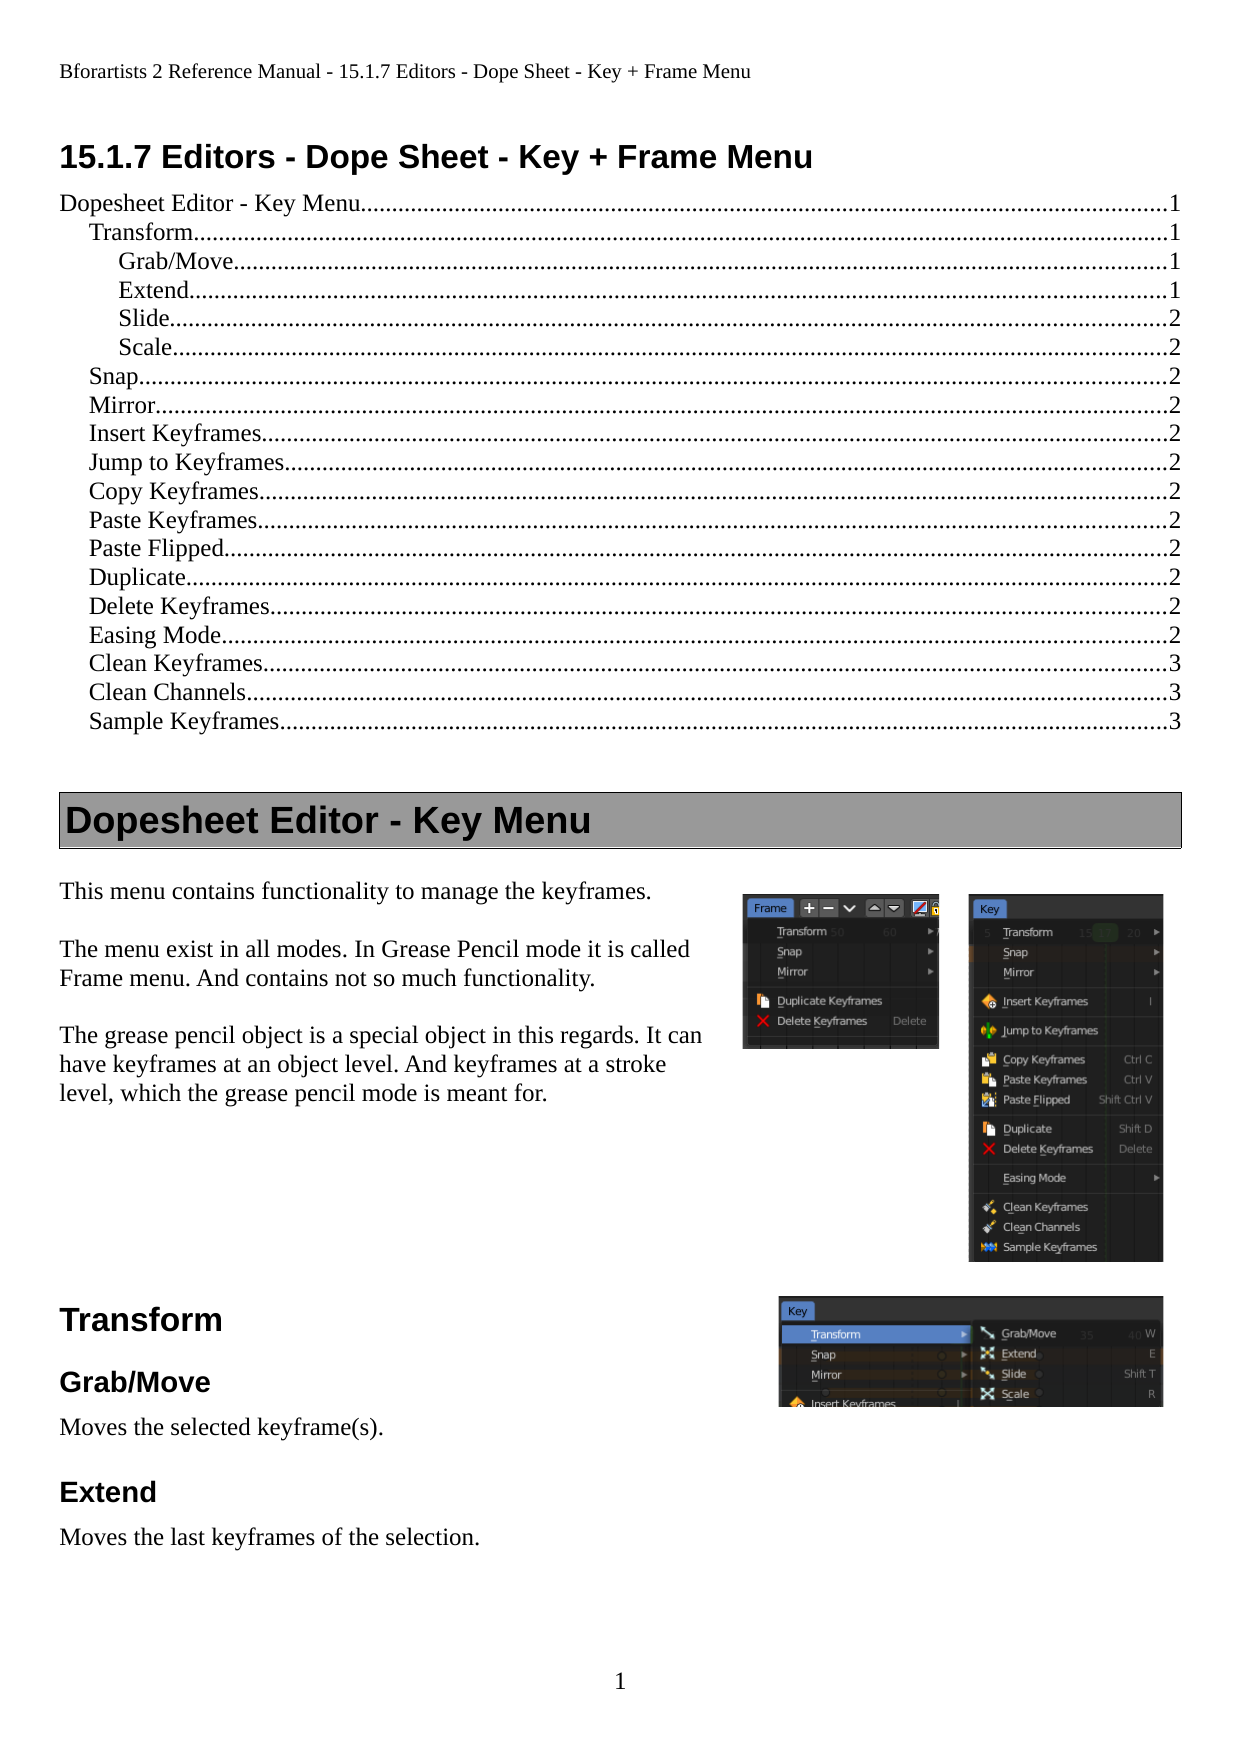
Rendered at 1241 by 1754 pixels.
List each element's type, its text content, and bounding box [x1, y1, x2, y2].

subtitle 15.1.7 Editors - Dope Sheet - Key + Frame Menu [59, 138, 1181, 176]
picture [778, 1296, 1164, 1407]
text Delete Keyframes 2 [88, 591, 1181, 620]
text Transform 1 [88, 217, 1181, 246]
text The grease pencil object is a special object in this regards. It can have keyframes at an object level. And keyframes at a stroke level, which the grease pencil mode is meant for. [59, 1020, 968, 1106]
text Moves the selected keyframe(s). [59, 1412, 1181, 1440]
text Snap 2 [88, 361, 1181, 390]
text Slide 2 [118, 303, 1181, 332]
table_header Dopesheet Editor - Key Menu [60, 793, 1181, 847]
text Mirror 2 [88, 390, 1181, 418]
subtitle [1164, 1365, 1181, 1399]
text Clean Keyframes 3 [88, 648, 1181, 677]
text Sample Keyframes 3 [88, 706, 1181, 735]
subtitle Extend [59, 1475, 1181, 1509]
text Extend 1 [118, 275, 1181, 303]
text Copy Keyframes 2 [88, 476, 1181, 505]
text Scale 2 [118, 332, 1181, 361]
text Dopesheet Editor - Key Menu 1 [59, 188, 1181, 217]
subtitle Transform [59, 1300, 778, 1338]
text Clean Channels 3 [88, 677, 1181, 706]
picture [968, 894, 1164, 1262]
text Insert Keyframes 2 [88, 418, 1181, 447]
text Jump to Keyframes 2 [88, 447, 1181, 476]
text Duplicate 2 [88, 562, 1181, 591]
subtitle Grab/Move [59, 1365, 778, 1399]
text Moves the last keyframes of the selection. [59, 1522, 1181, 1550]
picture [742, 894, 940, 1049]
text Paste Flipped 2 [88, 533, 1181, 562]
text Grab/Move 1 [118, 246, 1181, 275]
text The menu exist in all modes. In Grease Pencil mode it is called Frame menu. And contains not so much functionality. [59, 934, 742, 991]
subtitle [1164, 1300, 1181, 1338]
text Easing Mode 2 [88, 620, 1181, 648]
text This menu contains functionality to manage the keyframes. [59, 876, 1181, 905]
text Paste Keyframes 2 [88, 505, 1181, 533]
